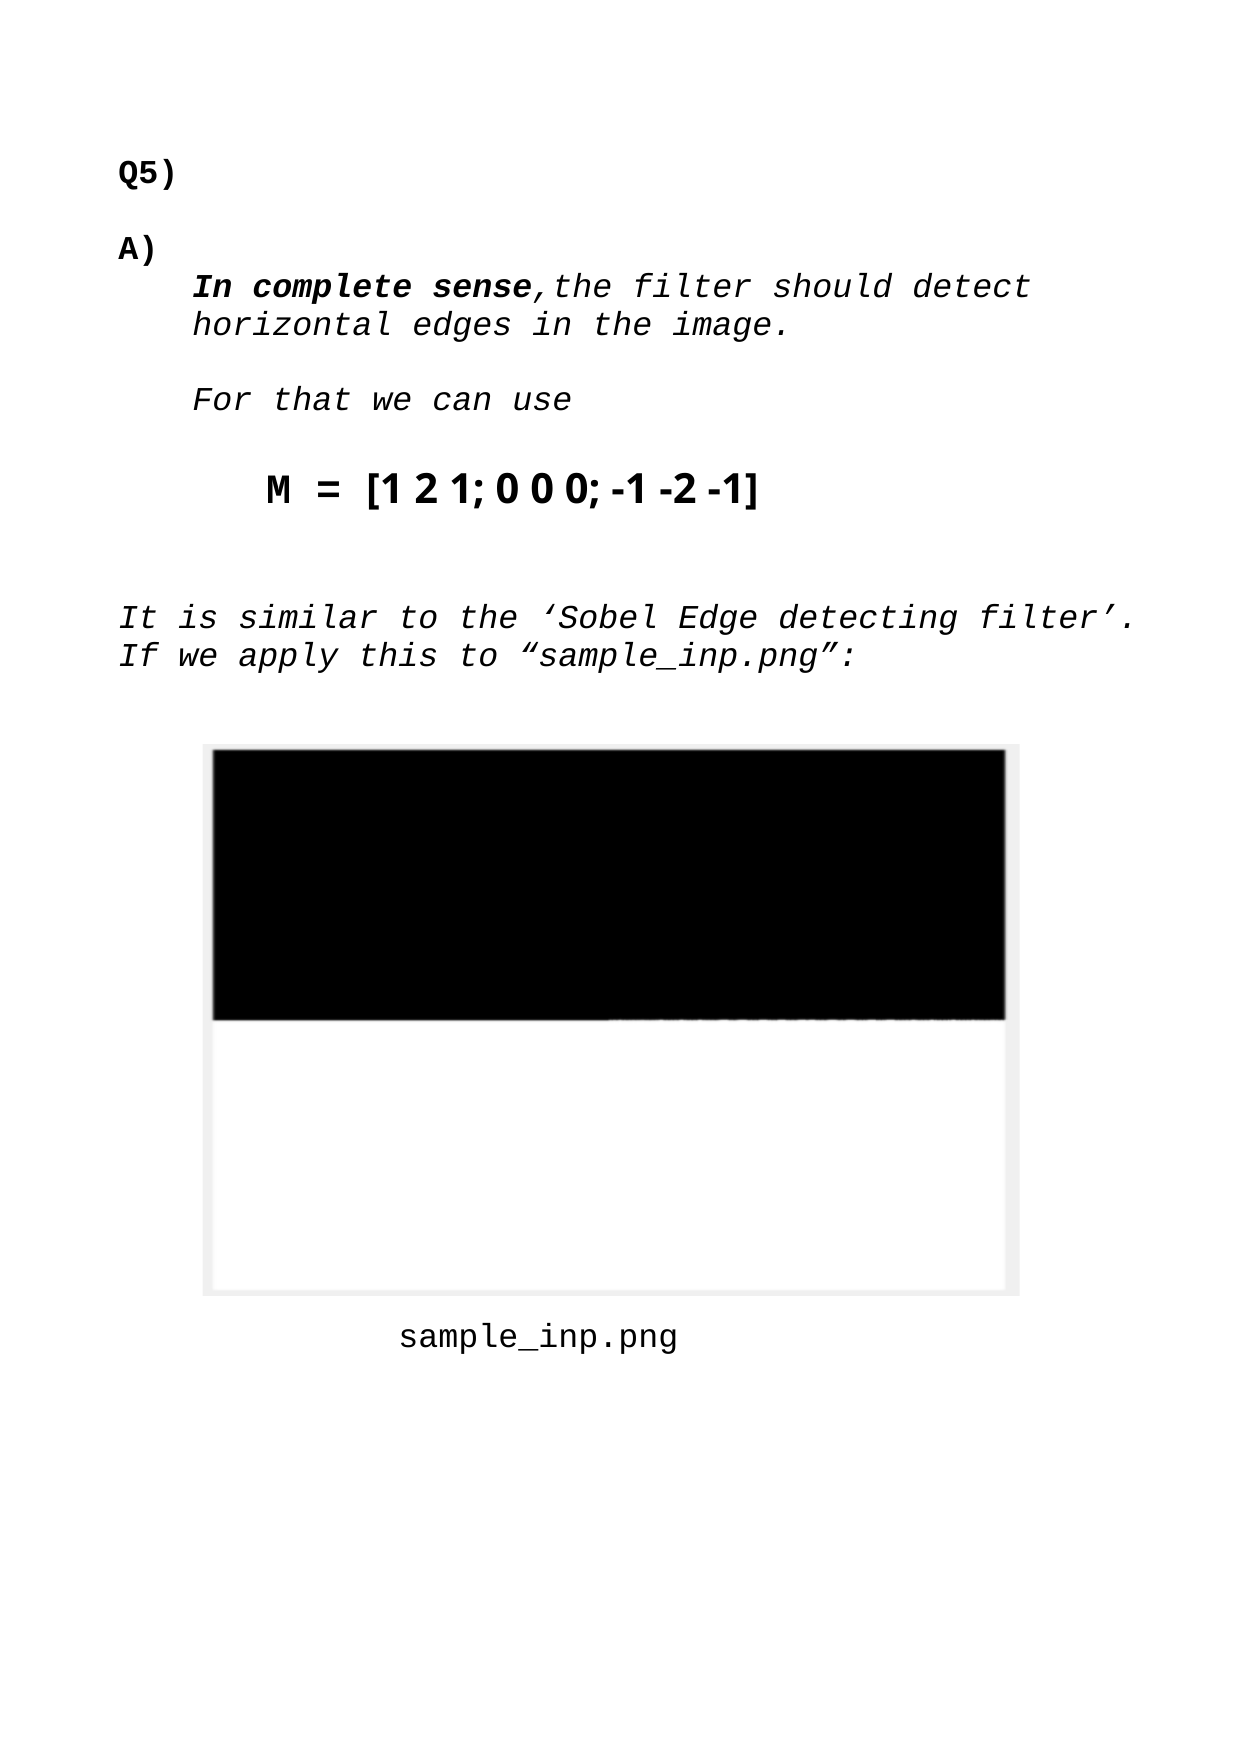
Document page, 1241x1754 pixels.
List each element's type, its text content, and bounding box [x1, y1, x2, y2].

text sample_inp.png [118, 1320, 1170, 1357]
picture [202, 744, 1020, 1296]
text Q5) [118, 156, 1170, 194]
text For that we can use [118, 383, 1170, 421]
text It is similar to the ‘Sobel Edge detecting filter’. [118, 601, 1170, 639]
text In complete sense,the filter should detect horizontal edges in the image. [118, 269, 1170, 345]
text If we apply this to “sample_inp.png”: [118, 639, 1170, 677]
text A) [118, 232, 1170, 269]
text M = [1 2 1; 0 0 0; -1 -2 -1] [118, 458, 1170, 516]
